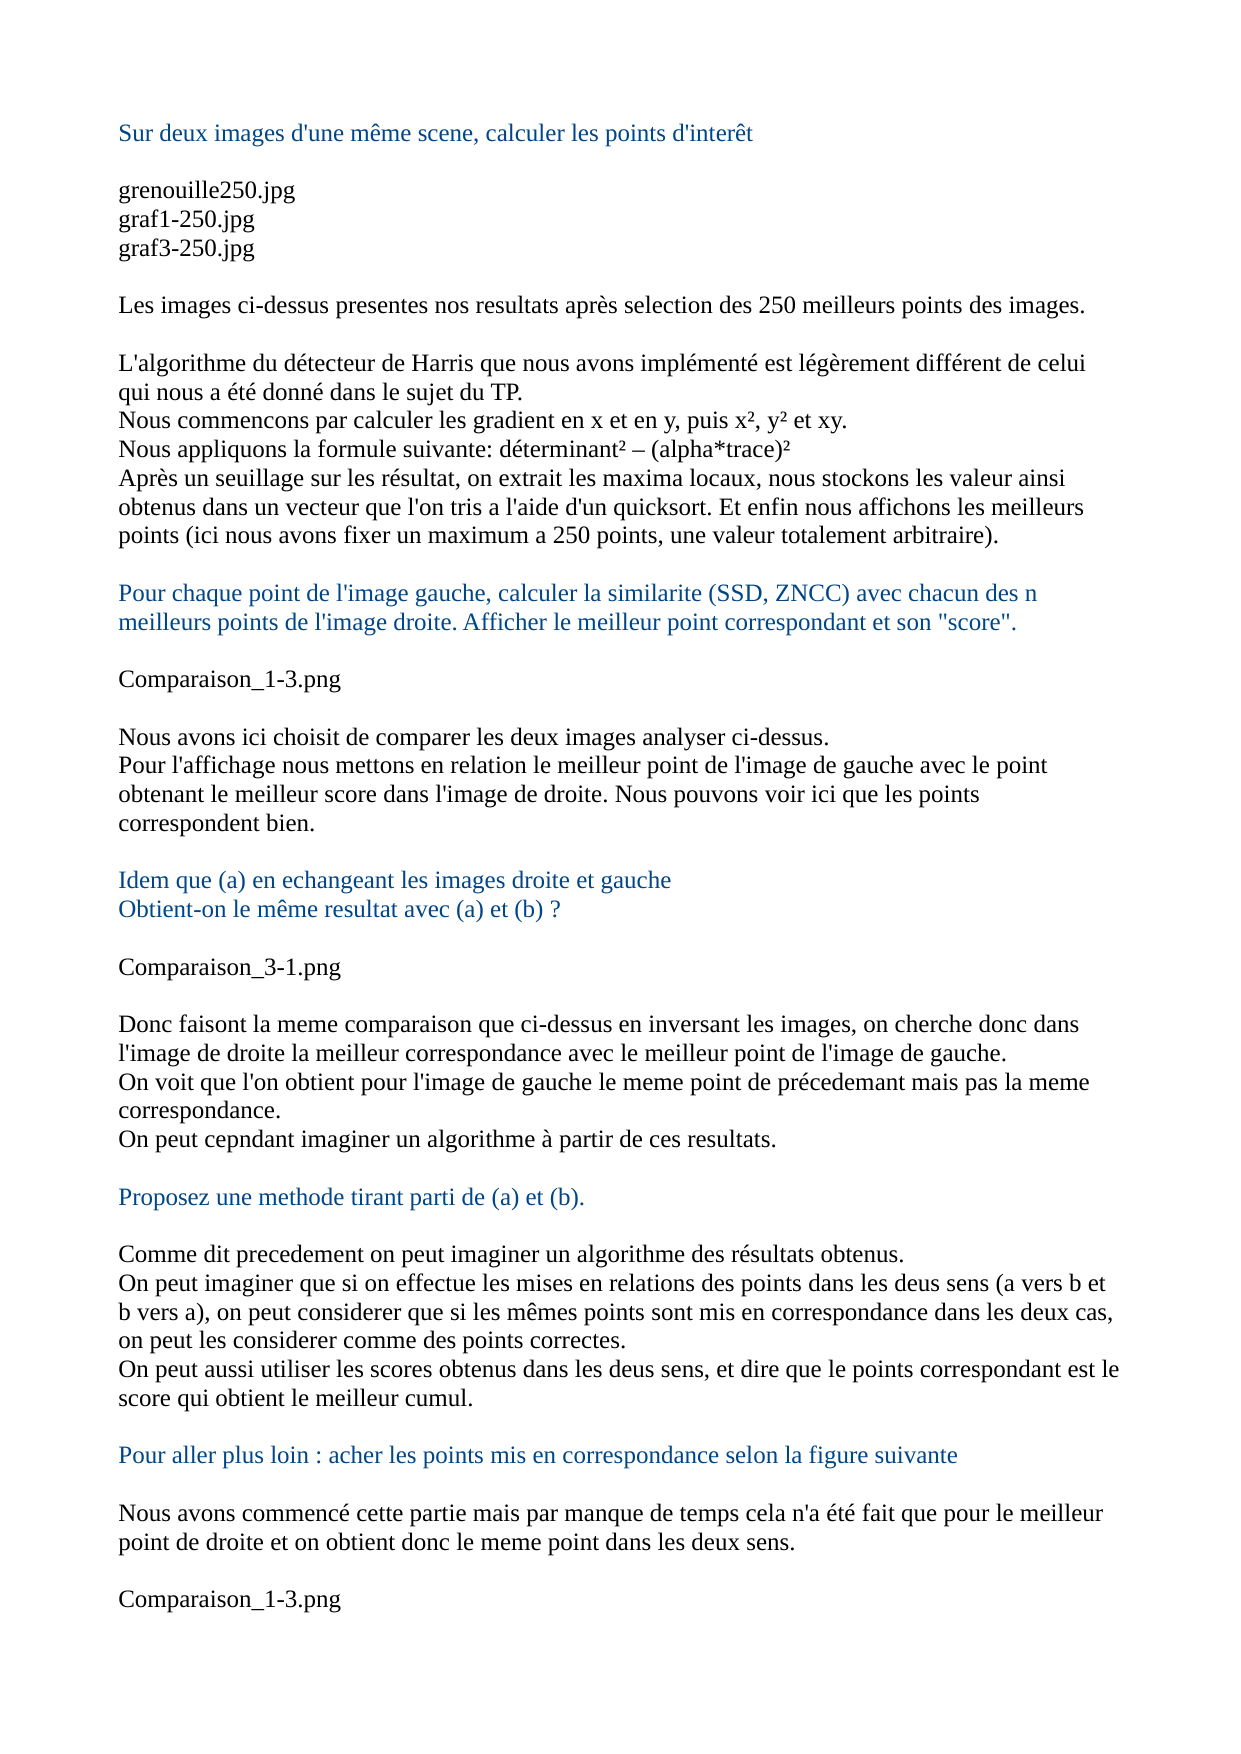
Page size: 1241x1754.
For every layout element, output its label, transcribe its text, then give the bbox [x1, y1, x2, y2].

text Après un seuillage sur les résultat, on extrait les maxima locaux, nous stockons les valeur ainsi obtenus dans un vecteur que l'on tris a l'aide d'un quicksort. Et enfin nous affichons les meilleurs points (ici nous avons fixer un maximum a 250 points, une valeur totalement arbitraire). [118, 463, 1122, 549]
text Nous avons ici choisit de comparer les deux images analyser ci-dessus. [118, 722, 1122, 751]
text Sur deux images d'une même scene, calculer les points d'interêt [118, 118, 1122, 147]
text On voit que l'on obtient pour l'image de gauche le meme point de précedemant mais pas la meme correspondance. [118, 1067, 1122, 1124]
text Donc faisont la meme comparaison que ci-dessus en inversant les images, on cherche donc dans l'image de droite la meilleur correspondance avec le meilleur point de l'image de gauche. [118, 1009, 1122, 1067]
text Nous commencons par calculer les gradient en x et en y, puis x², y² et xy. [118, 406, 1122, 434]
text Comme dit precedement on peut imaginer un algorithme des résultats obtenus. [118, 1239, 1122, 1268]
text Pour l'affichage nous mettons en relation le meilleur point de l'image de gauche avec le point obtenant le meilleur score dans l'image de droite. Nous pouvons voir ici que les points correspondent bien. [118, 751, 1122, 837]
text Les images ci-dessus presentes nos resultats après selection des 250 meilleurs points des images. [118, 291, 1122, 319]
text Comparaison_3-1.png [118, 952, 1122, 981]
text Comparaison_1-3.png [118, 664, 1122, 693]
text On peut aussi utiliser les scores obtenus dans les deus sens, et dire que le points correspondant est le score qui obtient le meilleur cumul. [118, 1354, 1122, 1412]
text Nous avons commencé cette partie mais par manque de temps cela n'a été fait que pour le meilleur point de droite et on obtient donc le meme point dans les deux sens. [118, 1498, 1122, 1556]
text graf3-250.jpg [118, 233, 1122, 262]
text L'algorithme du détecteur de Harris que nous avons implémenté est légèrement différent de celui qui nous a été donné dans le sujet du TP. [118, 348, 1122, 406]
text On peut imaginer que si on effectue les mises en relations des points dans les deus sens (a vers b et b vers a), on peut considerer que si les mêmes points sont mis en correspondance dans les deux cas, on peut les considerer comme des points correctes. [118, 1268, 1122, 1354]
text Obtient-on le même resultat avec (a) et (b) ? [118, 894, 1122, 923]
text graf1-250.jpg [118, 204, 1122, 233]
text On peut cepndant imaginer un algorithme à partir de ces resultats. [118, 1124, 1122, 1153]
text Idem que (a) en echangeant les images droite et gauche [118, 866, 1122, 894]
text Proposez une methode tirant parti de (a) et (b). [118, 1182, 1122, 1211]
text Pour chaque point de l'image gauche, calculer la similarite (SSD, ZNCC) avec chacun des n meilleurs points de l'image droite. Afficher le meilleur point correspondant et son "score". [118, 578, 1122, 636]
text grenouille250.jpg [118, 176, 1122, 204]
text Nous appliquons la formule suivante: déterminant² – (alpha*trace)² [118, 434, 1122, 463]
text Pour aller plus loin : acher les points mis en correspondance selon la figure suivante [118, 1441, 1122, 1469]
text Comparaison_1-3.png [118, 1584, 1122, 1613]
